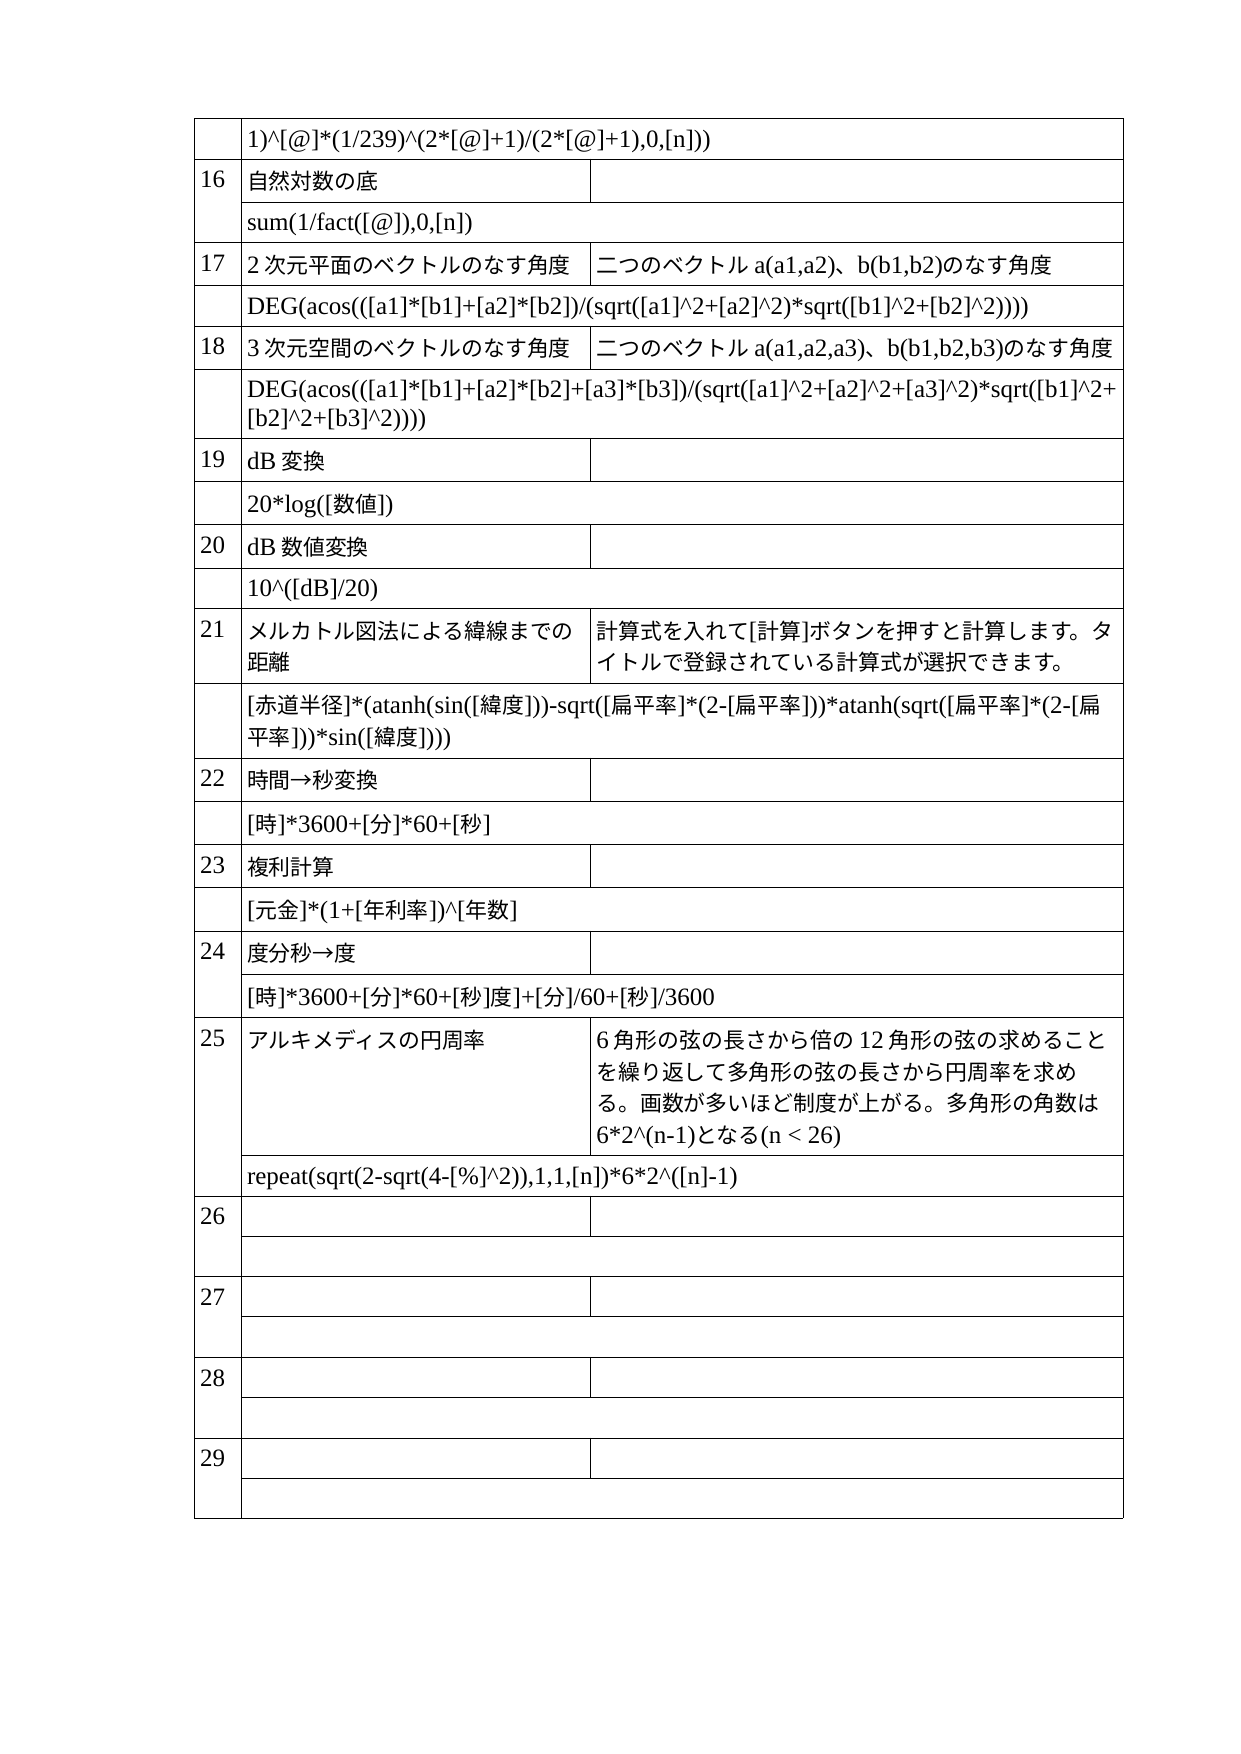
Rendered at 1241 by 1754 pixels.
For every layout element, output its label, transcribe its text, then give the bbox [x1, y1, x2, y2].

table_cell [591, 1197, 1123, 1236]
table_cell [242, 1439, 590, 1478]
table_cell [195, 888, 241, 931]
table_cell DEG(acos(([a1]*[b1]+[a2]*[b2]+[a3]*[b3])/(sqrt([a1]^2+[a2]^2+[a3]^2)*sqrt([b1]^2+[b2]^2+[b3]^2)))) [242, 370, 1123, 438]
table_cell [195, 569, 241, 608]
table_cell 27 [195, 1277, 241, 1357]
table_cell メルカトル図法による緯線までの距離 [242, 609, 590, 683]
table_cell [242, 1277, 590, 1316]
table_cell [時]*3600+[分]*60+[秒] [242, 802, 1123, 844]
table_cell [元金]*(1+[年利率])^[年数] [242, 888, 1123, 931]
table_cell [242, 1358, 590, 1397]
table_cell 17 [195, 243, 241, 285]
table_cell 二つのベクトル a(a1,a2,a3)、b(b1,b2,b3)のなす角度 [591, 327, 1123, 369]
table_cell 29 [195, 1439, 241, 1518]
table_cell [242, 1398, 1123, 1437]
table_cell 複利計算 [242, 845, 590, 887]
table_cell 度分秒→度 [242, 932, 590, 974]
table_cell sum(1/fact([@]),0,[n]) [242, 203, 1123, 242]
table_cell 21 [195, 609, 241, 683]
table_cell [195, 286, 241, 326]
table_cell 23 [195, 845, 241, 887]
table_cell repeat(sqrt(2-sqrt(4-[%]^2)),1,1,[n])*6*2^([n]-1) [242, 1156, 1123, 1196]
table_cell [591, 759, 1123, 801]
table_cell 24 [195, 932, 241, 1017]
table_cell [591, 932, 1123, 974]
table_cell 2次元平面のベクトルのなす角度 [242, 243, 590, 285]
table_cell 1)^[@]*(1/239)^(2*[@]+1)/(2*[@]+1),0,[n])) [242, 119, 1123, 158]
table_cell 28 [195, 1358, 241, 1437]
table_cell 26 [195, 1197, 241, 1276]
table_cell [時]*3600+[分]*60+[秒]度]+[分]/60+[秒]/3600 [242, 975, 1123, 1017]
table_cell 計算式を入れて[計算]ボタンを押すと計算します。タイトルで登録されている計算式が選択できます。 [591, 609, 1123, 683]
table_cell 3次元空間のベクトルのなす角度 [242, 327, 590, 369]
table_cell 10^([dB]/20) [242, 569, 1123, 608]
table_cell 19 [195, 439, 241, 481]
table_cell 自然対数の底 [242, 160, 590, 202]
table_cell 時間→秒変換 [242, 759, 590, 801]
table_cell [195, 482, 241, 524]
table_cell 20 [195, 525, 241, 567]
table_cell [591, 525, 1123, 567]
table_cell [195, 802, 241, 844]
table_cell [591, 845, 1123, 887]
table_cell dB数値変換 [242, 525, 590, 567]
table_cell [242, 1197, 590, 1236]
table_cell [591, 160, 1123, 202]
table_cell アルキメディスの円周率 [242, 1018, 590, 1155]
table_cell [242, 1479, 1123, 1518]
table_cell [591, 1358, 1123, 1397]
table_cell 18 [195, 327, 241, 369]
table_cell [195, 370, 241, 438]
table_cell [赤道半径]*(atanh(sin([緯度]))-sqrt([扁平率]*(2-[扁平率]))*atanh(sqrt([扁平率]*(2-[扁平率]))*sin([緯度]))) [242, 684, 1123, 758]
table_cell dB変換 [242, 439, 590, 481]
table_cell [195, 119, 241, 158]
table_cell [242, 1317, 1123, 1357]
table_cell [242, 1237, 1123, 1276]
table_cell 16 [195, 160, 241, 242]
table_cell [591, 439, 1123, 481]
table_cell 20*log([数値]) [242, 482, 1123, 524]
table_cell 22 [195, 759, 241, 801]
table_cell 25 [195, 1018, 241, 1196]
table_cell [591, 1277, 1123, 1316]
table_cell [195, 684, 241, 758]
table_cell 二つのベクトル a(a1,a2)、b(b1,b2)のなす角度 [591, 243, 1123, 285]
table_cell [591, 1439, 1123, 1478]
table_cell DEG(acos(([a1]*[b1]+[a2]*[b2])/(sqrt([a1]^2+[a2]^2)*sqrt([b1]^2+[b2]^2)))) [242, 286, 1123, 326]
table_cell 6角形の弦の長さから倍の12角形の弦の求めることを繰り返して多角形の弦の長さから円周率を求める。画数が多いほど制度が上がる。多角形の角数は 6*2^(n-1)となる(n < 26) [591, 1018, 1123, 1155]
